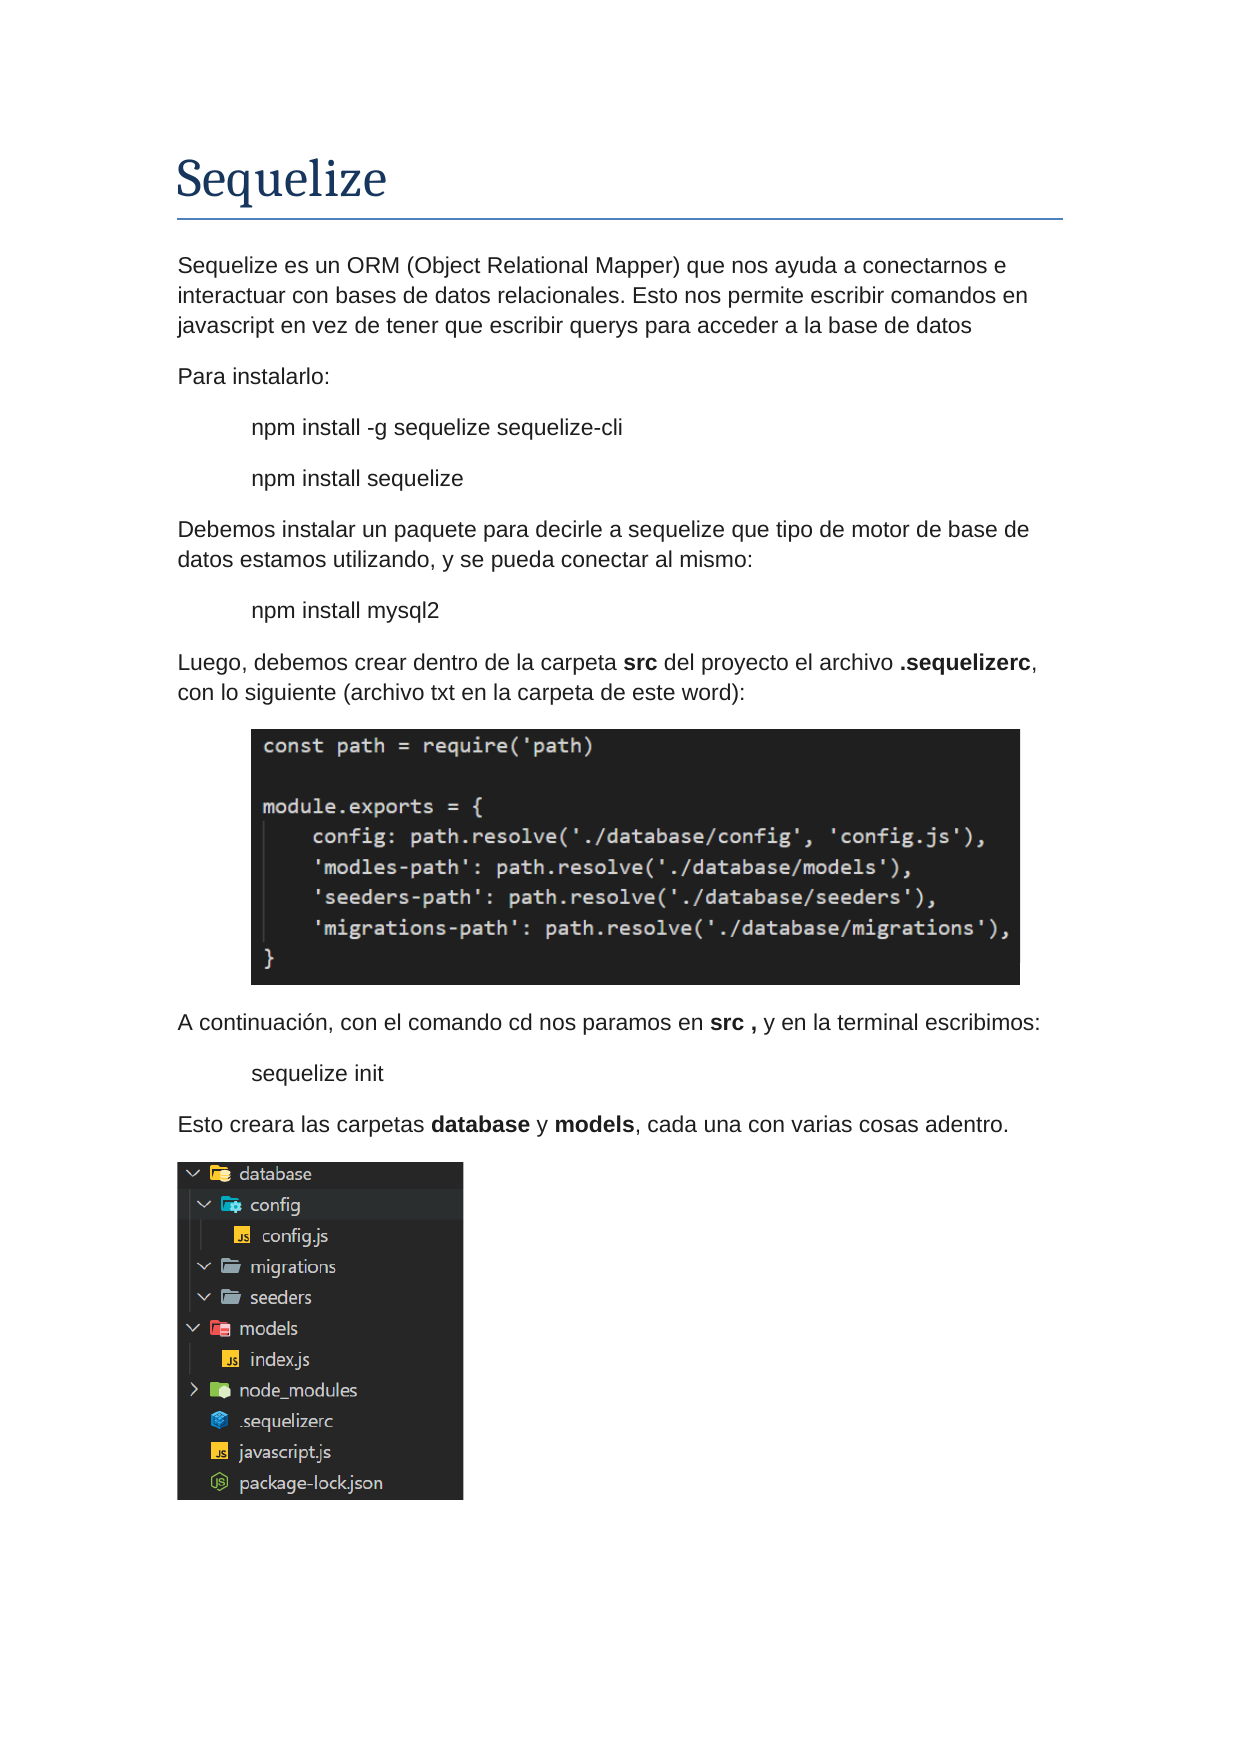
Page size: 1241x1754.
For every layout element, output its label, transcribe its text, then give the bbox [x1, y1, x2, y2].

picture [251, 729, 1021, 985]
picture [177, 1162, 464, 1500]
text npm install sequelize [177, 465, 1063, 491]
title Sequelize [177, 148, 1063, 218]
text A continuación, con el comando cd nos paramos en src , y en la terminal escribimos: [177, 1009, 1063, 1035]
text npm install -g sequelize sequelize-cli [177, 414, 1063, 440]
text Para instalarlo: [177, 363, 1063, 389]
text Esto creara las carpetas database y models, cada una con varias cosas adentro. [177, 1111, 1063, 1137]
text Debemos instalar un paquete para decirle a sequelize que tipo de motor de base de datos estamos utilizando, y se pueda conectar al mismo: [177, 516, 1063, 573]
text sequelize init [177, 1060, 1063, 1086]
text Sequelize es un ORM (Object Relational Mapper) que nos ayuda a conectarnos e interactuar con bases de datos relacionales. Esto nos permite escribir comandos en javascript en vez de tener que escribir querys para acceder a la base de datos [177, 252, 1063, 338]
text Luego, debemos crear dentro de la carpeta src del proyecto el archivo .sequelizerc, con lo siguiente (archivo txt en la carpeta de este word): [177, 648, 1063, 705]
text npm install mysql2 [177, 597, 1063, 624]
